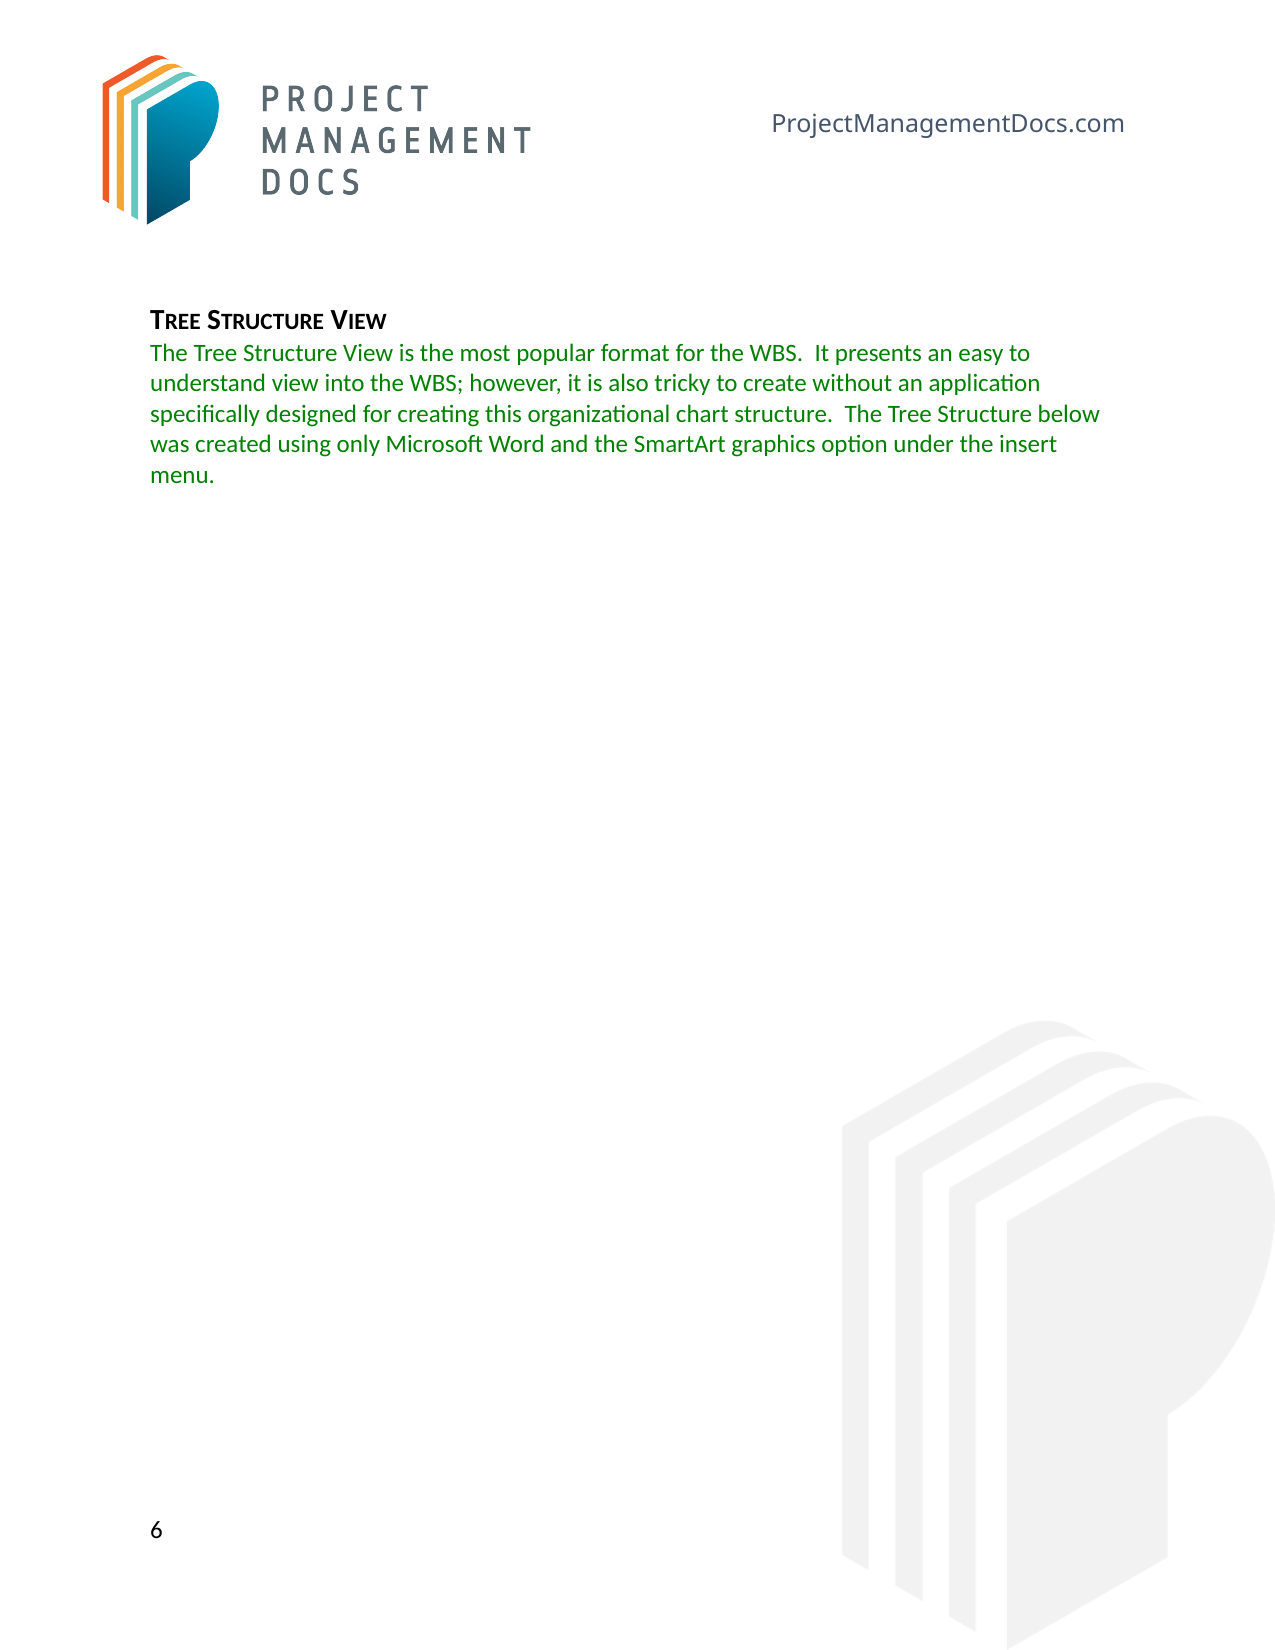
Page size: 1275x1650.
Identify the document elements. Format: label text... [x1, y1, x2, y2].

picture [841, 1021, 1275, 1650]
subtitle Tree Structure View [150, 301, 1125, 337]
text The Tree Structure View is the most popular format for the WBS. It presents an easy to understand view into the WBS; however, it is also tricky to create without an application specifically designed for creating this organizational chart structure. The Tree Structure below was created using only Microsoft Word and the SmartArt graphics option under the insert menu. [150, 337, 1125, 490]
picture [102, 55, 531, 225]
